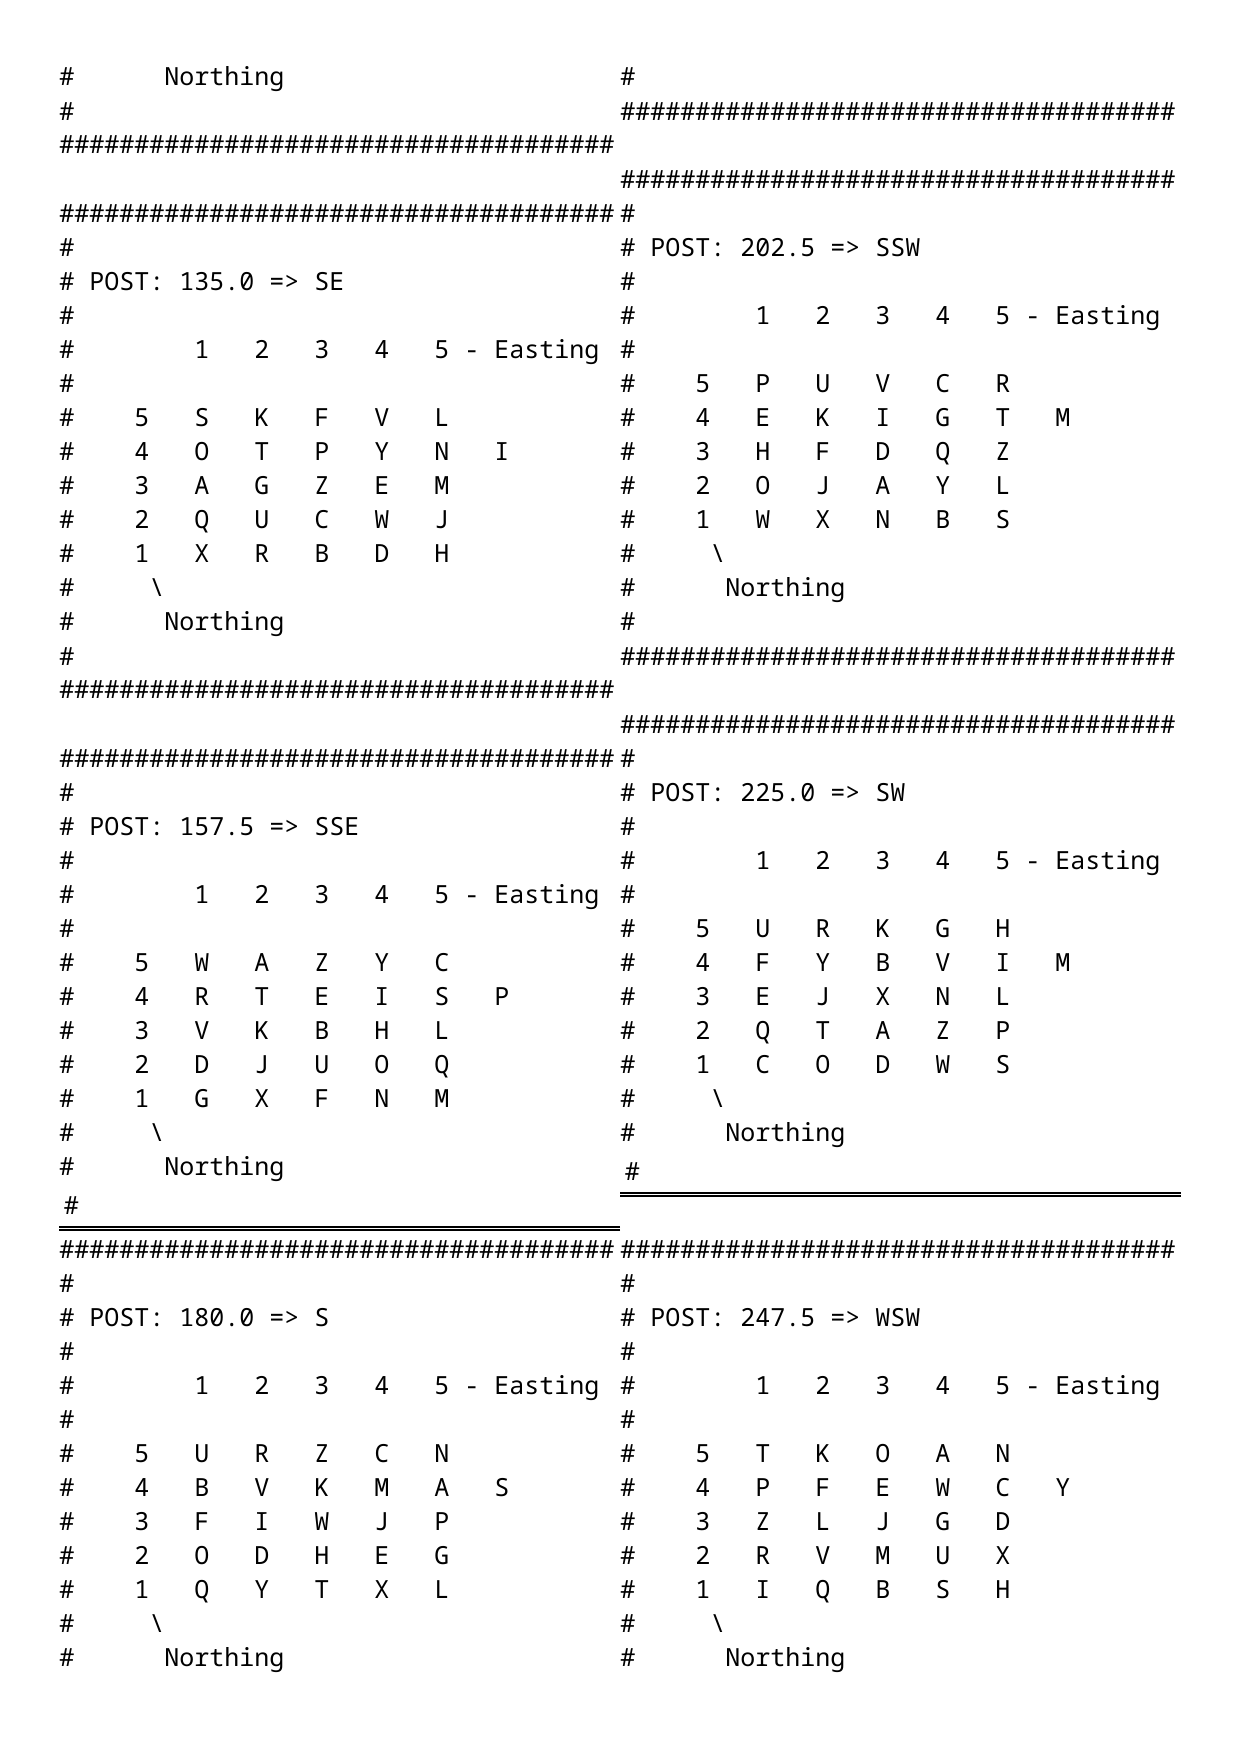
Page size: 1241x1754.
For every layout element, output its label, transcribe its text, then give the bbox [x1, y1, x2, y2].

text # [620, 332, 1181, 366]
text # Northing [620, 570, 1181, 604]
text # [59, 1265, 620, 1299]
text # [59, 297, 620, 332]
text # Northing [620, 1640, 1181, 1674]
text ##################################### [59, 672, 620, 706]
text # 3 Z L J G D [620, 1504, 1181, 1538]
text # 4 P F E W C Y [620, 1470, 1181, 1504]
text ##################################### [59, 740, 620, 774]
text # 1 2 3 4 5 - Easting [59, 877, 620, 911]
text # 4 O T P Y N I [59, 434, 620, 468]
text # 1 2 3 4 5 - Easting [620, 297, 1181, 332]
text # [59, 1402, 620, 1436]
text # 3 A G Z E M [59, 468, 620, 502]
text # 3 H F D Q Z [620, 434, 1181, 468]
text # [59, 774, 620, 808]
text # 5 P U V C R [620, 366, 1181, 400]
text # [59, 842, 620, 877]
text ##################################### [59, 195, 620, 229]
text ##################################### [620, 1231, 1181, 1265]
text # [620, 1149, 1181, 1192]
text # 1 2 3 4 5 - Easting [620, 1367, 1181, 1402]
text # Northing [59, 59, 620, 93]
text # [620, 195, 1181, 229]
text # 1 W X N B S [620, 502, 1181, 536]
text # POST: 247.5 => WSW [620, 1299, 1181, 1333]
text # 2 O D H E G [59, 1538, 620, 1572]
text # POST: 135.0 => SE [59, 263, 620, 297]
text # Northing [59, 1640, 620, 1674]
text # 5 U R Z C N [59, 1436, 620, 1470]
text ##################################### [620, 706, 1181, 740]
text ##################################### [59, 1231, 620, 1265]
text # [620, 808, 1181, 842]
text # 4 B V K M A S [59, 1470, 620, 1504]
text # 4 R T E I S P [59, 979, 620, 1013]
text # POST: 157.5 => SSE [59, 808, 620, 842]
text # [620, 1333, 1181, 1367]
text # 1 Q Y T X L [59, 1572, 620, 1606]
text # [59, 638, 620, 672]
text ##################################### [620, 638, 1181, 672]
text # [59, 229, 620, 263]
text # [59, 366, 620, 400]
text # 2 O J A Y L [620, 468, 1181, 502]
text ##################################### [620, 161, 1181, 195]
text # 5 U R K G H [620, 911, 1181, 945]
text # 5 T K O A N [620, 1436, 1181, 1470]
text # [620, 604, 1181, 638]
text # [59, 93, 620, 127]
text # 2 R V M U X [620, 1538, 1181, 1572]
text # 5 S K F V L [59, 400, 620, 434]
text # [620, 1402, 1181, 1436]
text ##################################### [59, 127, 620, 161]
text # 1 I Q B S H [620, 1572, 1181, 1606]
text # 3 E J X N L [620, 979, 1181, 1013]
text # 2 Q T A Z P [620, 1013, 1181, 1047]
text # [620, 877, 1181, 911]
text # [59, 1183, 620, 1226]
text # \ [59, 1606, 620, 1640]
text # 4 E K I G T M [620, 400, 1181, 434]
text # POST: 180.0 => S [59, 1299, 620, 1333]
text # 1 2 3 4 5 - Easting [59, 1367, 620, 1402]
text # \ [59, 1115, 620, 1149]
text # 1 X R B D H [59, 536, 620, 570]
text # Northing [620, 1115, 1181, 1149]
text # 1 2 3 4 5 - Easting [620, 842, 1181, 877]
text # 1 G X F N M [59, 1081, 620, 1115]
text # \ [620, 1606, 1181, 1640]
text # [620, 59, 1181, 93]
text # \ [620, 1081, 1181, 1115]
text # POST: 202.5 => SSW [620, 229, 1181, 263]
text # 5 W A Z Y C [59, 945, 620, 979]
text # [620, 263, 1181, 297]
text # 3 V K B H L [59, 1013, 620, 1047]
text # \ [620, 536, 1181, 570]
text # Northing [59, 1149, 620, 1183]
text # 2 Q U C W J [59, 502, 620, 536]
text # \ [59, 570, 620, 604]
text ##################################### [620, 93, 1181, 127]
text # 1 C O D W S [620, 1047, 1181, 1081]
text # POST: 225.0 => SW [620, 774, 1181, 808]
text # 1 2 3 4 5 - Easting [59, 332, 620, 366]
text # 2 D J U O Q [59, 1047, 620, 1081]
text # [59, 1333, 620, 1367]
text # [59, 911, 620, 945]
text # 3 F I W J P [59, 1504, 620, 1538]
text # Northing [59, 604, 620, 638]
text # 4 F Y B V I M [620, 945, 1181, 979]
text # [620, 1265, 1181, 1299]
text # [620, 740, 1181, 774]
